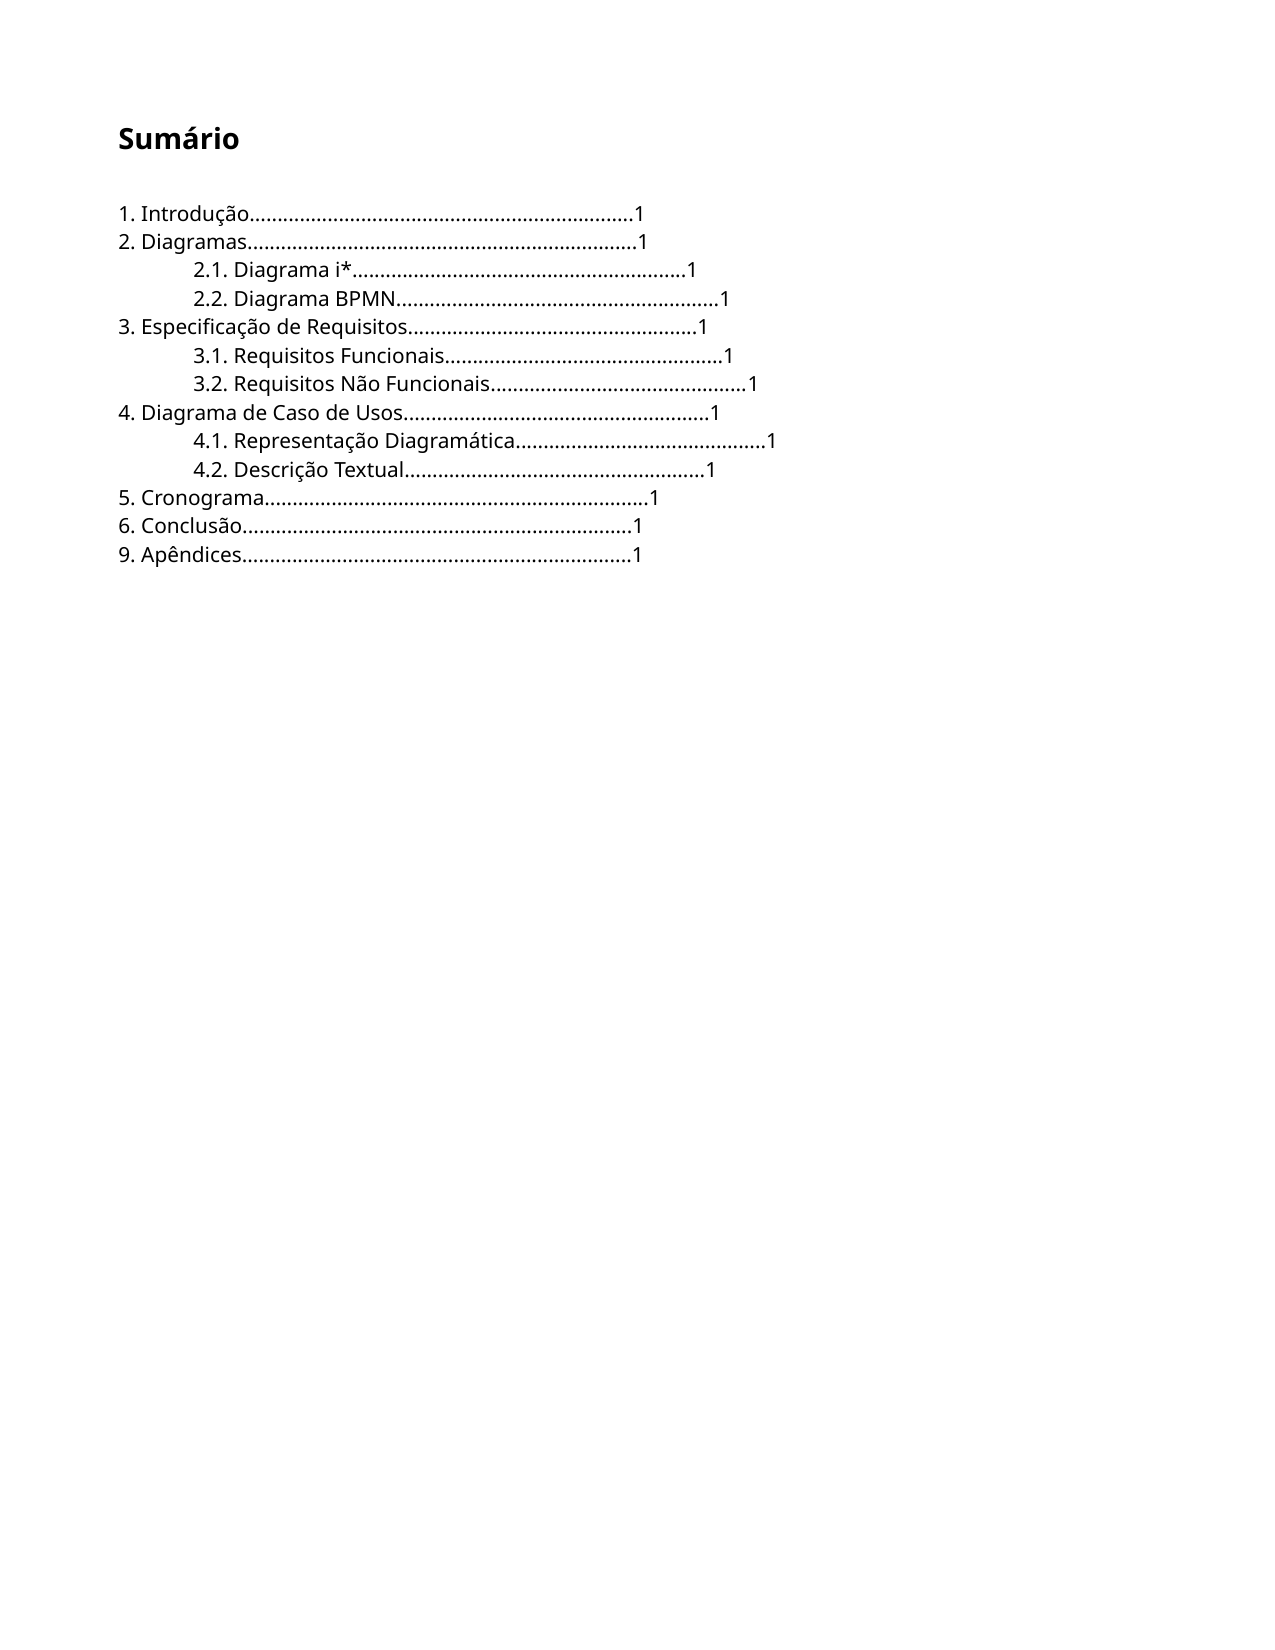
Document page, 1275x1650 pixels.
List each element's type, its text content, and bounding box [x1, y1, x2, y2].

text 4.1. Representação Diagramática.............................................1 [118, 426, 1157, 455]
text 1. Introdução.....................................................................1 [118, 199, 1157, 227]
text 3.1. Requisitos Funcionais..................................................1 [118, 341, 1157, 369]
text 6. Conclusão......................................................................1 [118, 512, 1157, 540]
text 3. Especificação de Requisitos....................................................1 [118, 312, 1157, 341]
text 2.1. Diagrama i*............................................................1 [118, 256, 1157, 284]
text 2. Diagramas......................................................................1 [118, 227, 1157, 256]
title Sumário [118, 118, 1157, 158]
text 9. Apêndices......................................................................1 [118, 540, 1157, 568]
text 4. Diagrama de Caso de Usos.......................................................1 [118, 398, 1157, 426]
text 5. Cronograma.....................................................................1 [118, 483, 1157, 512]
text 2.2. Diagrama BPMN..........................................................1 [118, 284, 1157, 312]
text 4.2. Descrição Textual......................................................1 [118, 455, 1157, 483]
text 3.2. Requisitos Não Funcionais..............................................1 [118, 369, 1157, 398]
